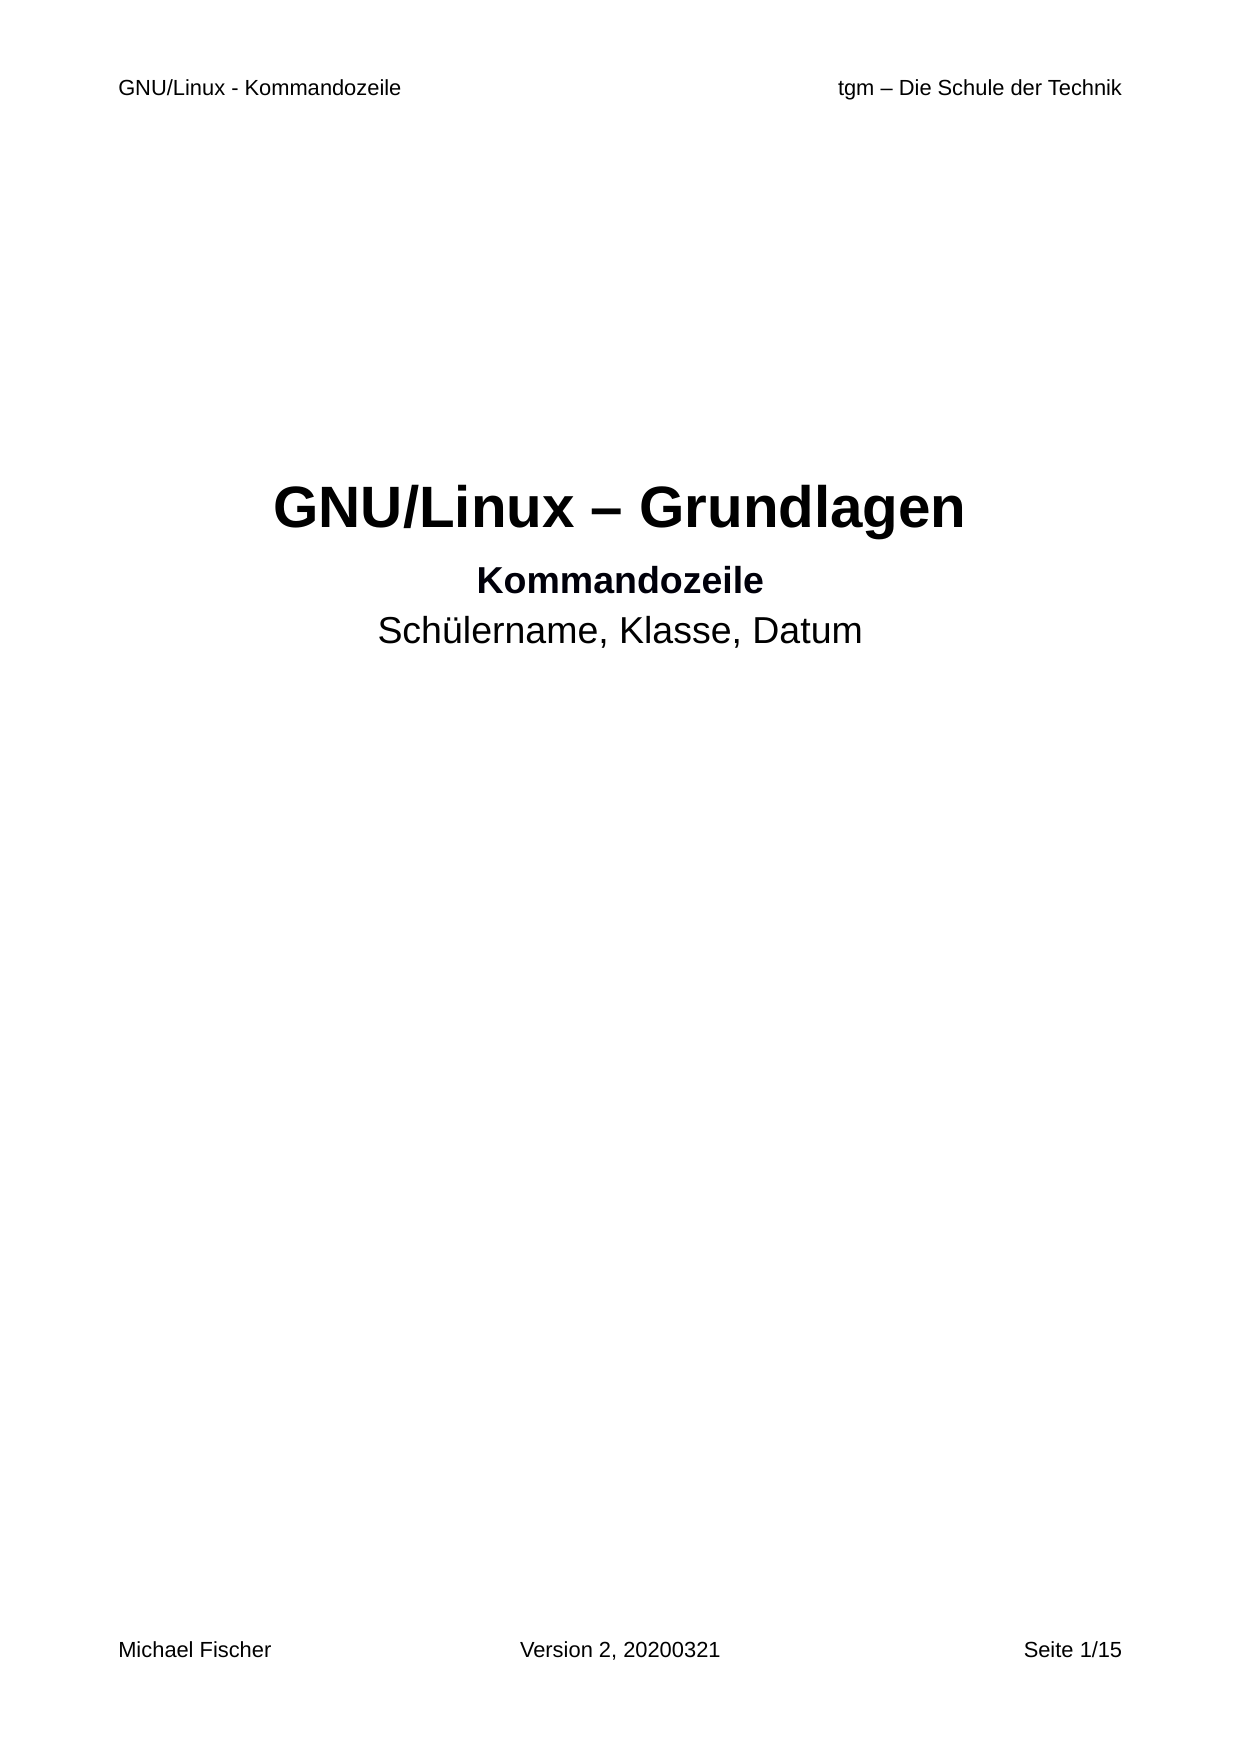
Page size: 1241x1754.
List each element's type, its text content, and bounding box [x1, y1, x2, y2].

text Schülername, Klasse, Datum [118, 608, 1122, 651]
text Kommandozeile [118, 559, 1122, 602]
text GNU/Linux – Grundlagen [118, 473, 1122, 540]
